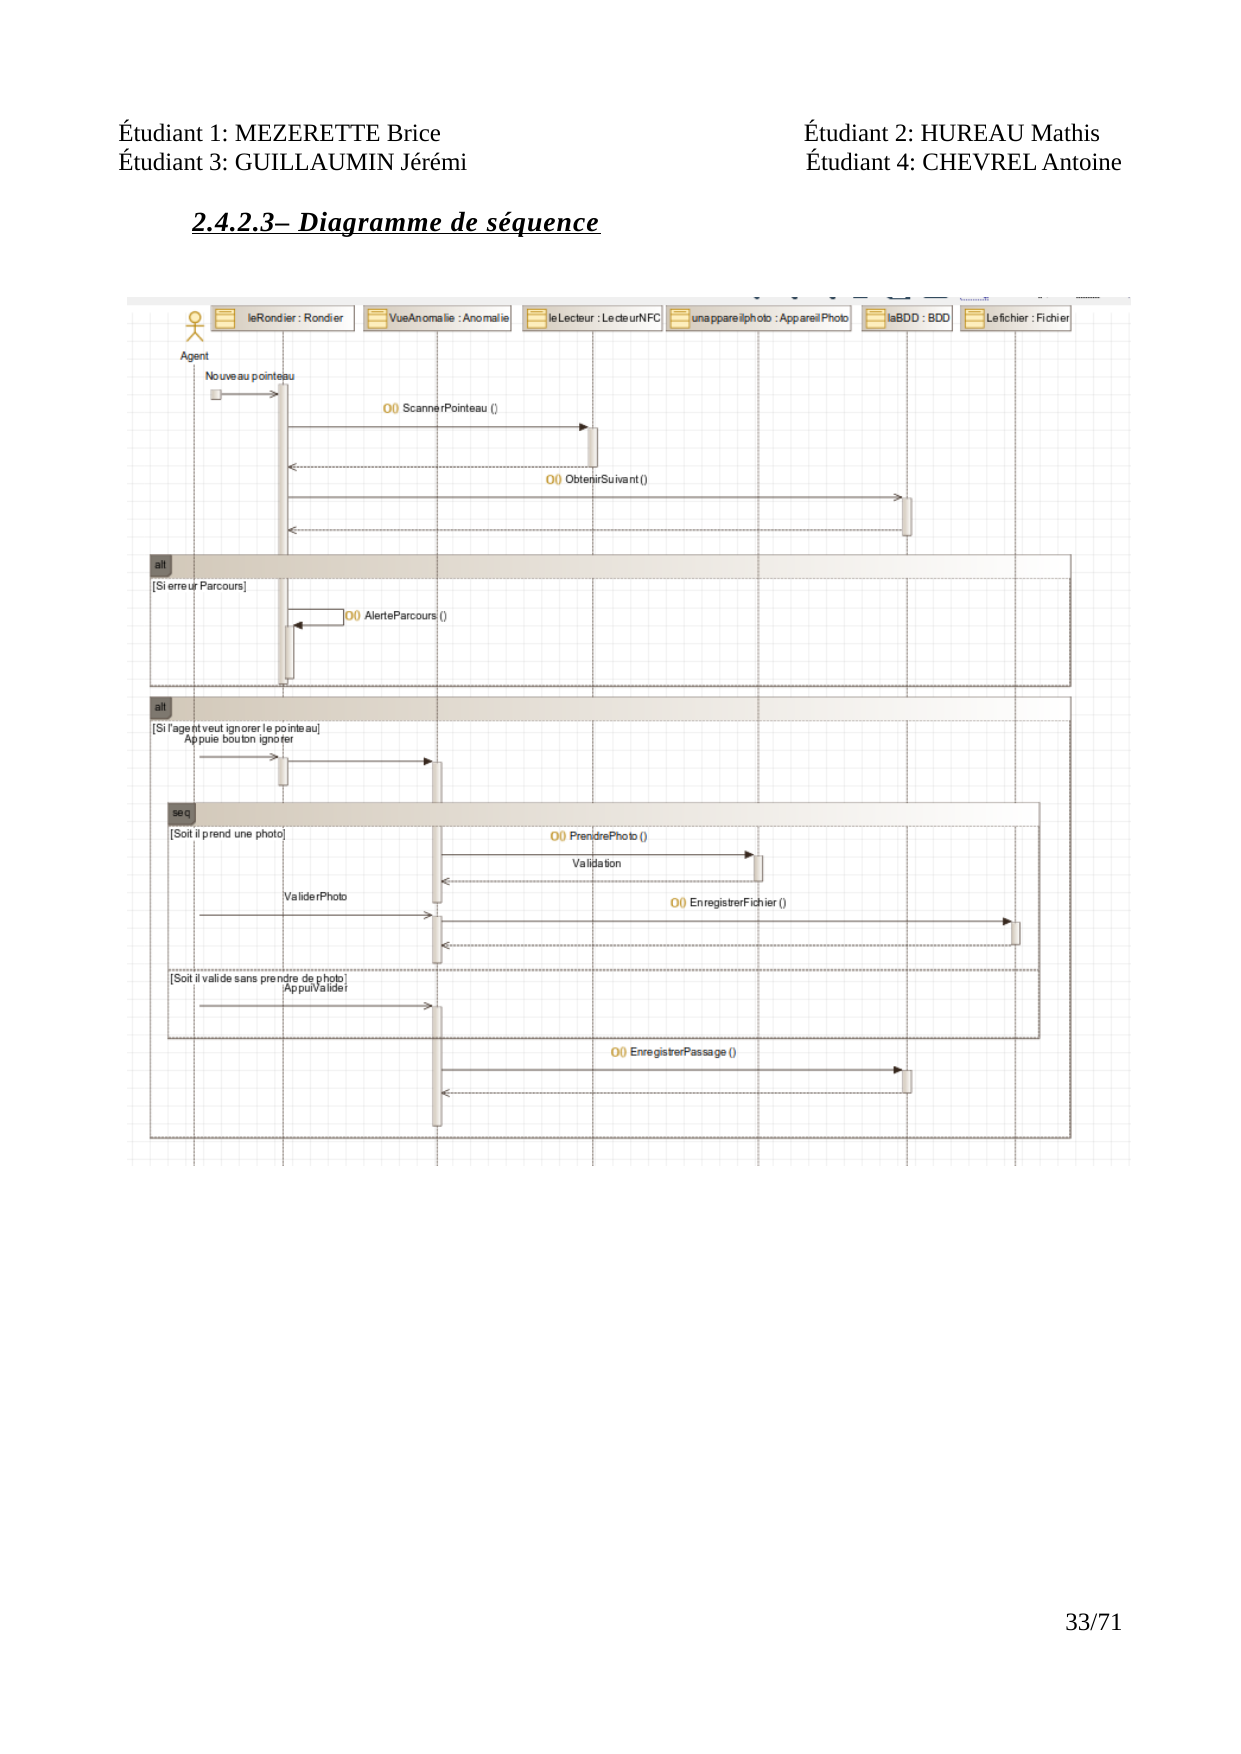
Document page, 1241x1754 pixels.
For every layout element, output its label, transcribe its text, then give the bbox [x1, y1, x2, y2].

subtitle 2.4.2.3– Diagramme de séquence [118, 205, 1122, 237]
picture [127, 297, 1131, 1166]
